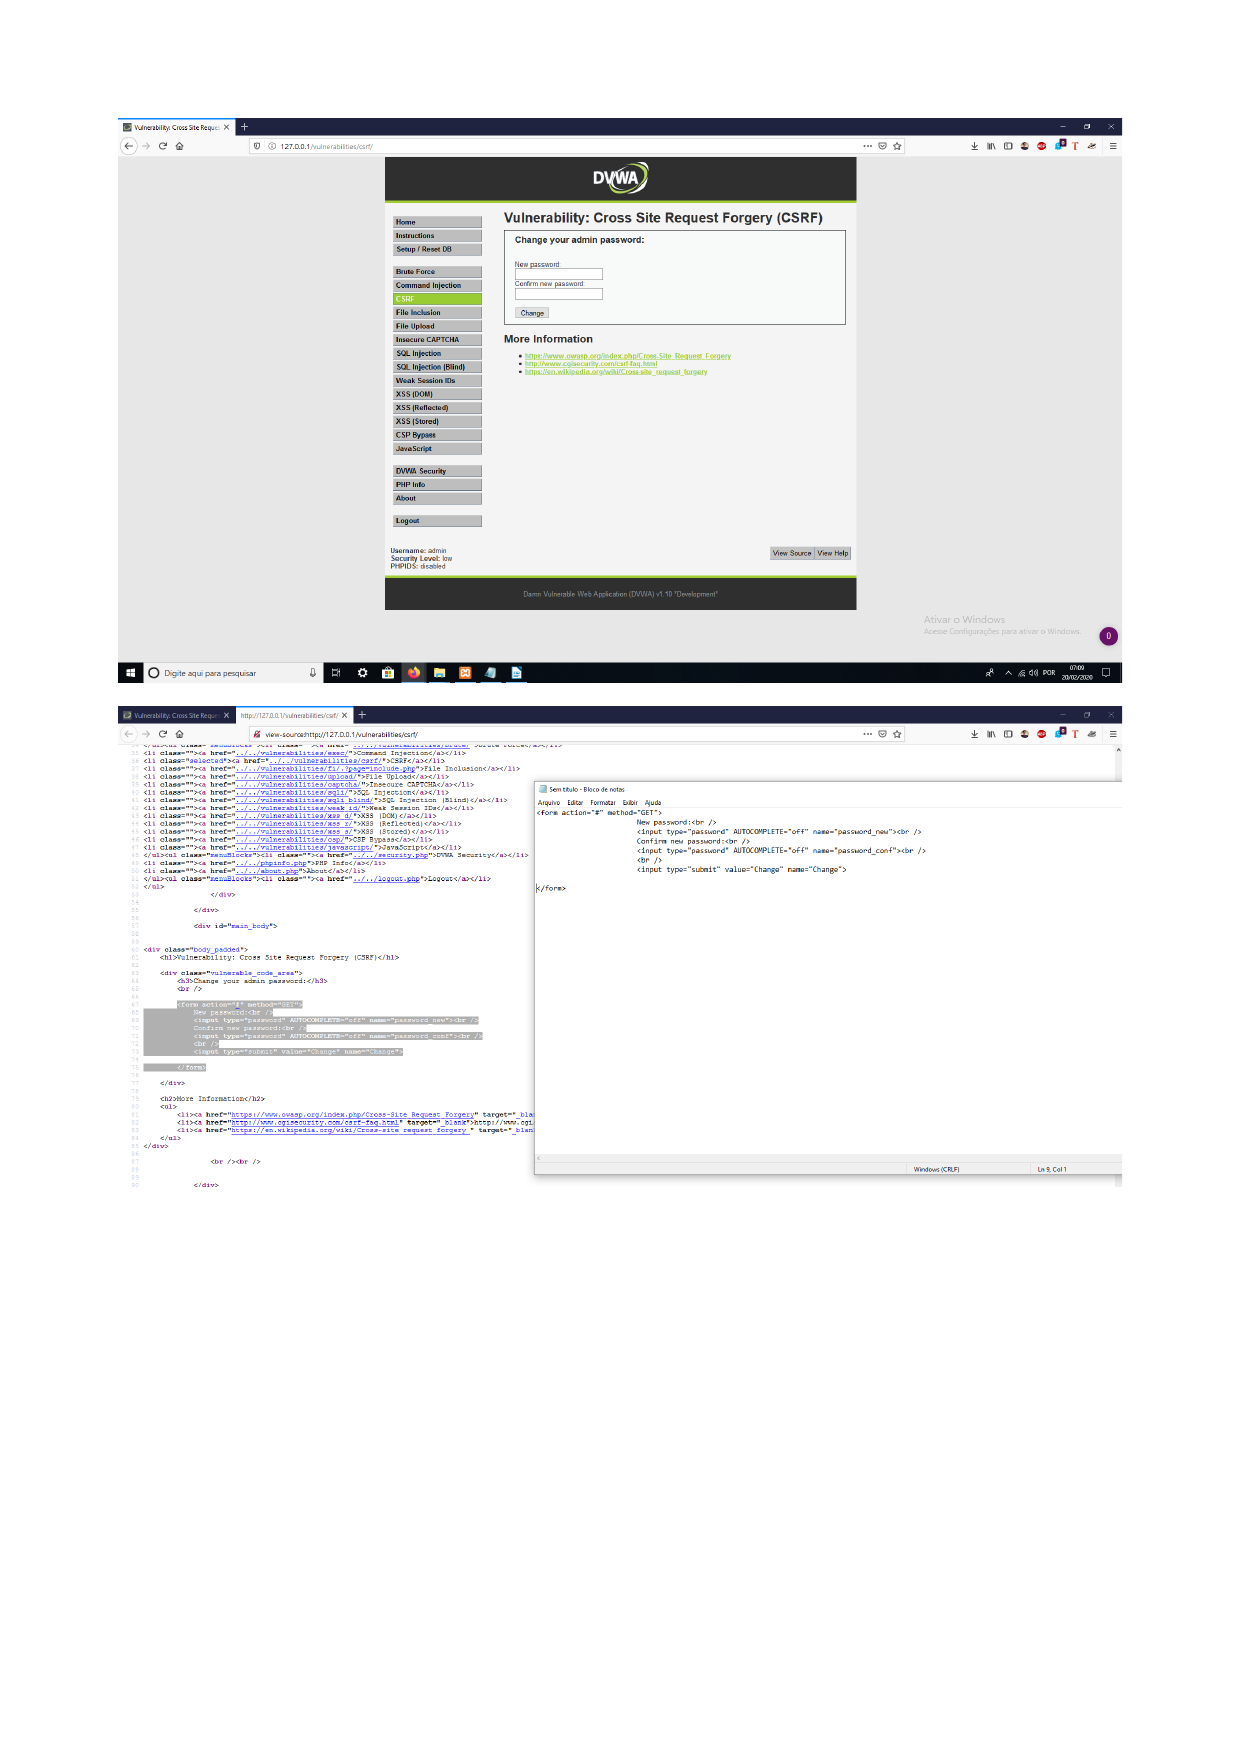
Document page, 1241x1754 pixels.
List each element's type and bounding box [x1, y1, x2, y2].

picture [118, 118, 1123, 683]
picture [118, 706, 1123, 1187]
